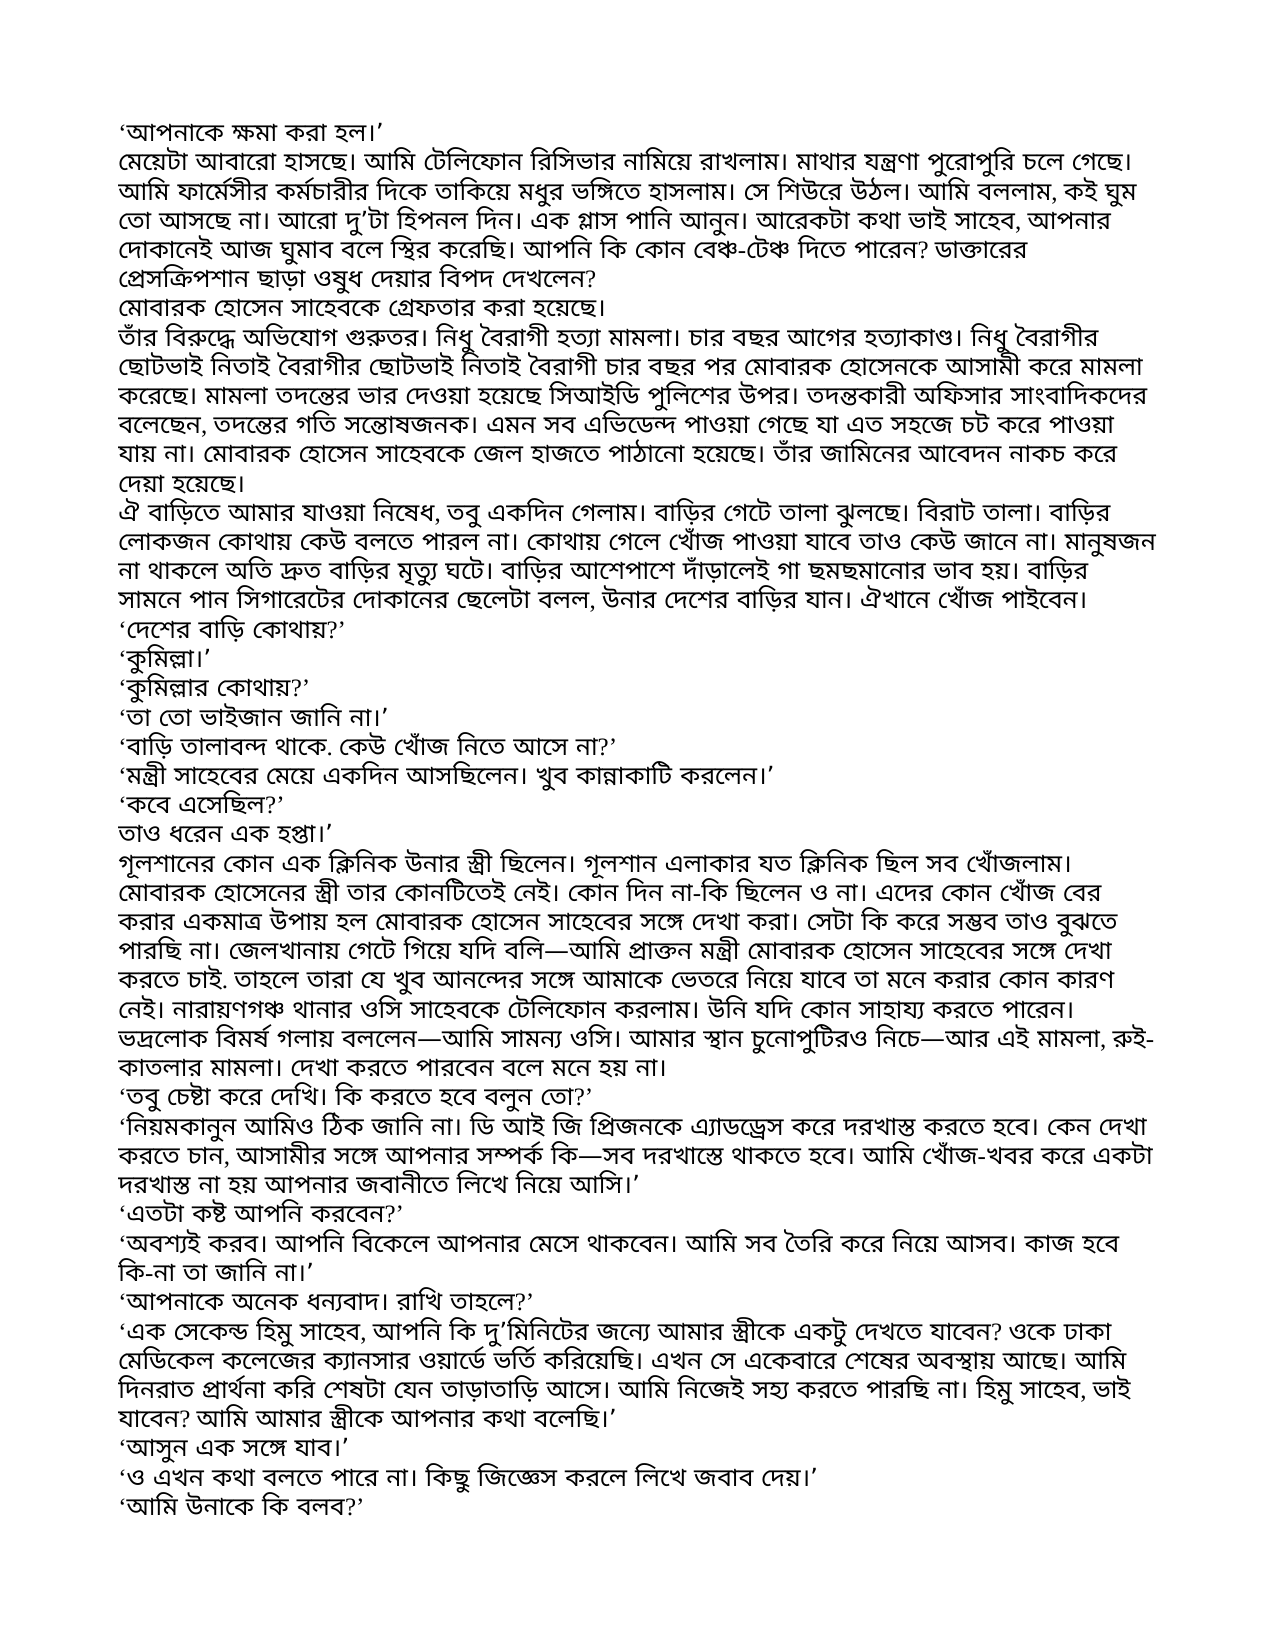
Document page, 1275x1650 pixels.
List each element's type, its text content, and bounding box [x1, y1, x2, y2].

text ‘নিয়মকানুন আমিও ঠিক জানি না। ডি আই জি প্রিজনকে এ্যাডড্রেস করে দরখাস্ত করতে হবে। কেন দেখা করতে চান, আসামীর সঙ্গে আপনার সম্পর্ক কি—সব দরখাস্তে থাকতে হবে। আমি খোঁজ-খবর করে একটা দরখাস্ত না হয় আপনার জবানীতে লিখে নিয়ে আসি।’ [118, 1112, 1157, 1199]
text ঐ বাড়িতে আমার যাওয়া নিষেধ, তবু একদিন গেলাম। বাড়ির গেটে তালা ঝুলছে। বিরাট তালা। বাড়ির লোকজন কোথায় কেউ বলতে পারল না। কোথায় গেলে খোঁজ পাওয়া যাবে তাও কেউ জানে না। মানুষজন না থাকলে অতি দ্রুত বাড়ির মৃত্যু ঘটে। বাড়ির আশেপাশে দাঁড়ালেই গা ছমছমানোর ভাব হয়। বাড়ির সামনে পান সিগারেটের দোকানের ছেলেটা বলল, উনার দেশের বাড়ির যান। ঐখানে খোঁজ পাইবেন। [118, 498, 1157, 615]
text ‘কুমিল্লা।’ [118, 644, 151, 673]
text ‘আমি উনাকে কি বলব?’ [118, 1492, 1157, 1521]
text ‘কুমিল্লার কোথায়?’ [135, 673, 1157, 703]
text ‘তবু চেষ্টা করে দেখি। কি করতে হবে বলুন তো?’ [118, 1082, 1157, 1112]
text ‘দেশের বাড়ি কোথায়?’ [118, 615, 1157, 644]
text ‘কুমিল্লার কোথায়?’ [118, 673, 151, 703]
text ‘বাড়ি তালাবন্দ থাকে. কেউ খোঁজ নিতে আসে না?’ [118, 732, 1157, 761]
text ‘কবে এসেছিল?’ [118, 790, 1157, 820]
text গূলশানের কোন এক ক্লিনিক উনার স্ত্রী ছিলেন। গূলশান এলাকার যত ক্লিনিক ছিল সব খোঁজলাম। মোবারক হোসেনের স্ত্রী তার কোনটিতেই নেই। কোন দিন না-কি ছিলেন ও না। এদের কোন খোঁজ বের করার একমাত্র উপায় হল মোবারক হোসেন সাহেবের সঙ্গে দেখা করা। সেটা কি করে সম্ভব তাও বুঝতে পারছি না। জেলখানায় গেটে গিয়ে যদি বলি—আমি প্রাক্তন মন্ত্রী মোবারক হোসেন সাহেবের সঙ্গে দেখা করতে চাই. তাহলে তারা যে খুব আনন্দের সঙ্গে আমাকে ভেতরে নিয়ে যাবে তা মনে করার কোন কারণ নেই। নারায়ণগঞ্চ থানার ওসি সাহেবকে টেলিফোন করলাম। উনি যদি কোন সাহায্য করতে পারেন। ভদ্রলোক বিমর্ষ গলায় বললেন—আমি সামন্য ওসি। আমার স্থান চুনোপুটিরও নিচে—আর এই মামলা, রুই-কাতলার মামলা। দেখা করতে পারবেন বলে মনে হয় না। [118, 849, 1157, 1082]
text ‘তা তো ভাইজান জানি না।’ [118, 703, 1157, 732]
text তাঁর বিরুদ্ধে অভিযোগ গুরুতর। নিধু বৈরাগী হত্যা মামলা। চার বছর আগের হত্যাকাণ্ড। নিধু বৈরাগীর ছোটভাই নিতাই বৈরাগীর ছোটভাই নিতাই বৈরাগী চার বছর পর মোবারক হোসেনকে আসামী করে মামলা করেছে। মামলা তদন্তের ভার দেওয়া হয়েছে সিআইডি পুলিশের উপর। তদন্তকারী অফিসার সাংবাদিকদের বলেছেন, তদন্তের গতি সন্তোষজনক। এমন সব এভিডেন্দ পাওয়া গেছে যা এত সহজে চট করে পাওয়া যায় না। মোবারক হোসেন সাহেবকে জেল হাজতে পাঠানো হয়েছে। তাঁর জামিনের আবেদন নাকচ করে দেয়া হয়েছে। [118, 323, 1157, 498]
text মেয়েটা আবারো হাসছে। আমি টেলিফোন রিসিভার নামিয়ে রাখলাম। মাথার যন্ত্রণা পুরোপুরি চলে গেছে। আমি ফার্মেসীর কর্মচারীর দিকে তাকিয়ে মধুর ভঙ্গিতে হাসলাম। সে শিউরে উঠল। আমি বললাম, কই ঘুম তো আসছে না। আরো দু’টা হিপনল দিন। এক গ্লাস পানি আনুন। আরেকটা কথা ভাই সাহেব, আপনার দোকানেই আজ ঘুমাব বলে স্থির করেছি। আপনি কি কোন বেঞ্চ-টেঞ্চ দিতে পারেন? ডাক্তারের প্রেসক্রিপশান ছাড়া ওষুধ দেয়ার বিপদ দেখলেন? [118, 147, 1157, 294]
text ‘ও এখন কথা বলতে পারে না। কিছু জিজ্ঞেস করলে লিখে জবাব দেয়।’ [428, 1463, 1157, 1492]
text ‘মন্ত্রী সাহেবের মেয়ে একদিন আসছিলেন। খুব কান্নাকাটি করলেন।’ [118, 761, 1157, 790]
text ‘আপনাকে ক্ষমা করা হল।’ [118, 118, 1157, 147]
text তাও ধরেন এক হপ্তা।’ [118, 820, 1157, 849]
text ‘এতটা কষ্ট আপনি করবেন?’ [118, 1199, 1157, 1229]
text ‘অবশ্যই করব। আপনি বিকেলে আপনার মেসে থাকবেন। আমি সব তৈরি করে নিয়ে আসব। কাজ হবে কি-না তা জানি না।’ [118, 1229, 1157, 1287]
text ‘আপনাকে অনেক ধন্যবাদ। রাখি তাহলে?’ [118, 1287, 1157, 1317]
text মোবারক হোসেন সাহেবকে গ্রেফতার করা হয়েছে। [118, 294, 1157, 323]
text ‘এক সেকেন্ড হিমু সাহেব, আপনি কি দু’মিনিটের জন্যে আমার স্ত্রীকে একটু দেখতে যাবেন? ওকে ঢাকা মেডিকেল কলেজের ক্যানসার ওয়ার্ডে ভর্তি করিয়েছি। এখন সে একেবারে শেষের অবস্থায় আছে। আমি দিনরাত প্রার্থনা করি শেষটা যেন তাড়াতাড়ি আসে। আমি নিজেই সহ্য করতে পারছি না। হিমু সাহেব, ভাই যাবেন? আমি আমার স্ত্রীকে আপনার কথা বলেছি।’ [118, 1317, 1157, 1433]
text ‘ও এখন কথা বলতে পারে না। কিছু জিজ্ঞেস করলে লিখে জবাব দেয়।’ [118, 1463, 465, 1492]
text ‘আসুন এক সঙ্গে যাব।’ [118, 1433, 1157, 1463]
text ‘কুমিল্লা।’ [138, 644, 1157, 673]
